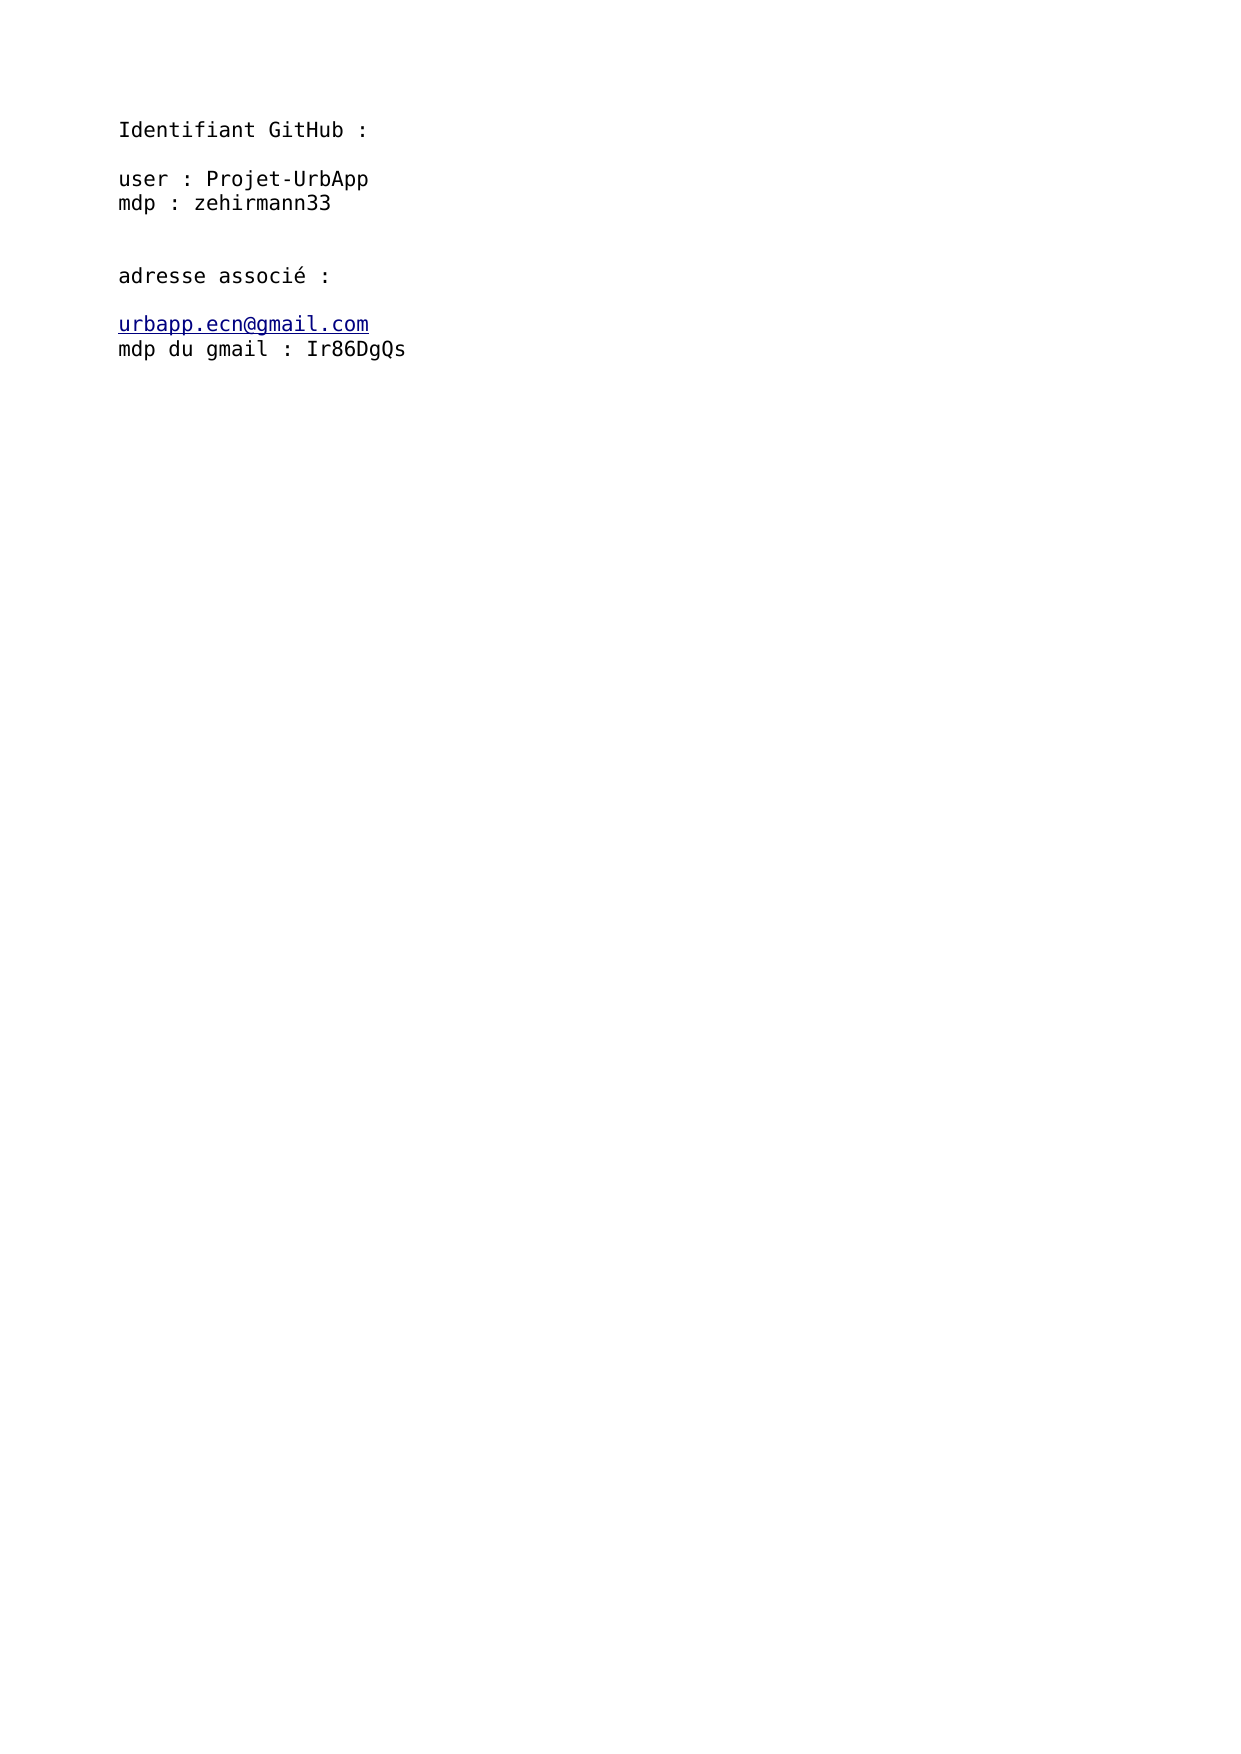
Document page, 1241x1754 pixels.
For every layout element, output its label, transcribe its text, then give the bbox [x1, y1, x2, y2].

text user : Projet-UrbApp [118, 167, 1122, 191]
text Identifiant GitHub : [118, 118, 1122, 142]
text adresse associé : [118, 264, 1122, 288]
text mdp du gmail : Ir86DgQs [118, 337, 1122, 361]
text mdp : zehirmann33 [118, 191, 1122, 215]
text urbapp.ecn@gmail.com [118, 312, 1122, 337]
